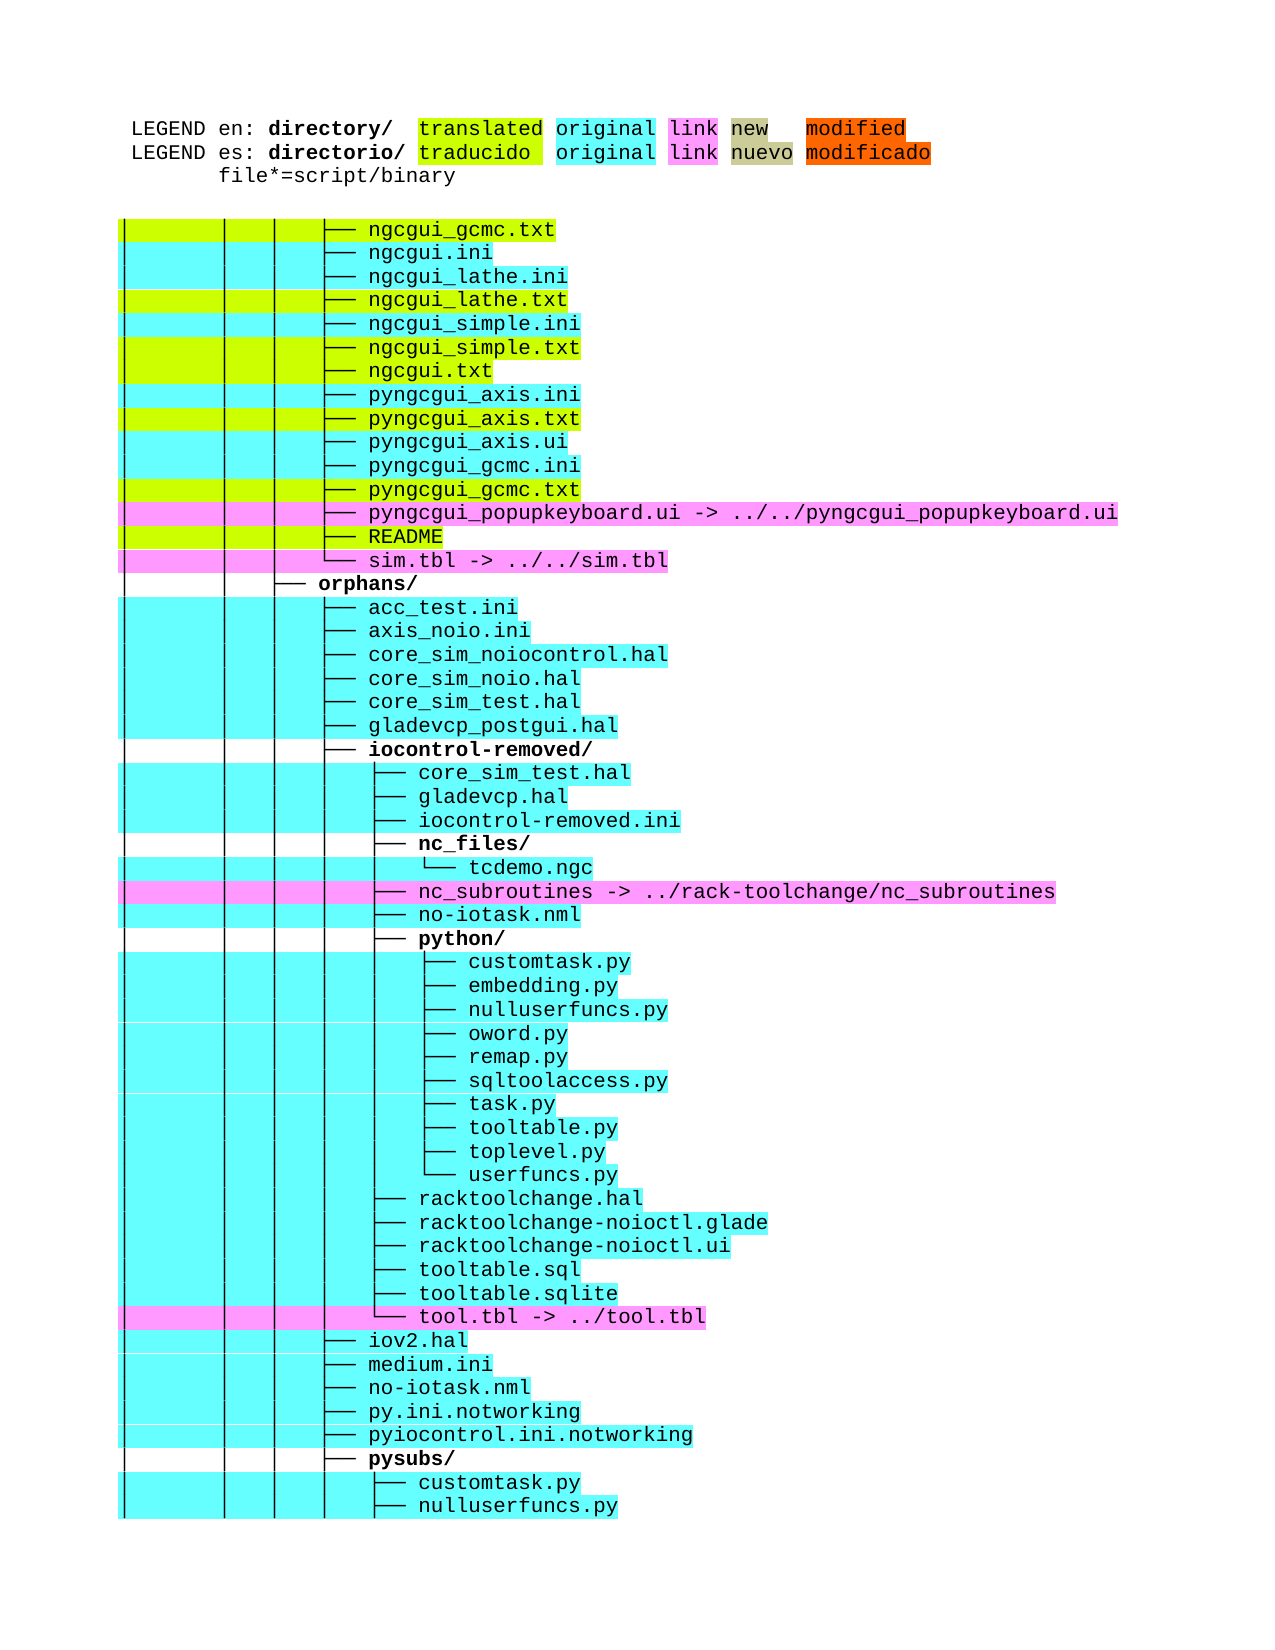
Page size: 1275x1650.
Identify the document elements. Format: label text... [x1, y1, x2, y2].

text │ │ │ ├── iov2.hal [125, 1330, 224, 1353]
text │ │ │ ├── ngcgui_lathe.ini [225, 266, 274, 289]
text │ │ │ ├── ngcgui_simple.txt [125, 337, 224, 360]
text │ │ │ │ ├── tooltable.sql [118, 1259, 1157, 1283]
text │ │ │ ├── pyngcgui_axis.txt [275, 408, 324, 431]
text │ │ │ ├── pyngcgui_gcmc.txt [225, 479, 274, 502]
text │ │ │ ├── core_sim_noio.hal [275, 668, 324, 691]
text │ │ │ │ │ ├── toplevel.py [375, 1141, 424, 1164]
text │ │ │ ├── ngcgui_lathe.txt [118, 289, 1157, 313]
text │ │ ├── orphans/ [118, 573, 1157, 597]
text │ │ │ │ │ ├── toplevel.py [325, 1141, 374, 1164]
text │ │ │ ├── README [325, 526, 1157, 549]
text │ │ │ ├── acc_test.ini [275, 597, 324, 621]
text │ │ │ ├── README [225, 526, 274, 549]
text │ │ │ │ ├── customtask.py [125, 1472, 224, 1495]
text │ │ │ │ └── tool.tbl -> ../tool.tbl [118, 1306, 1157, 1330]
text │ │ │ │ │ ├── embedding.py [118, 975, 1157, 999]
text │ │ │ │ ├── core_sim_test.hal [118, 762, 1157, 786]
text │ │ │ ├── ngcgui_simple.txt [275, 337, 324, 360]
text │ │ │ ├── py.ini.notworking [325, 1401, 1157, 1424]
text │ │ │ │ ├── gladevcp.hal [118, 786, 1157, 810]
text │ │ │ ├── ngcgui_simple.ini [118, 313, 1157, 337]
text │ │ │ ├── py.ini.notworking [225, 1401, 274, 1424]
text │ │ │ │ ├── no-iotask.nml [118, 904, 1157, 928]
text │ │ │ ├── iov2.hal [325, 1330, 1157, 1353]
text │ │ │ │ ├── racktoolchange-noioctl.glade [125, 1212, 224, 1235]
text │ │ │ ├── core_sim_noio.hal [125, 668, 224, 691]
text │ │ │ │ │ ├── toplevel.py [425, 1141, 1157, 1164]
text │ │ │ │ ├── tooltable.sqlite [325, 1283, 374, 1306]
text │ │ │ │ ├── tooltable.sqlite [275, 1283, 324, 1306]
text │ │ │ │ ├── customtask.py [375, 1472, 1157, 1495]
text │ │ │ │ ├── python/ [325, 928, 374, 952]
text │ │ │ │ ├── racktoolchange-noioctl.ui [118, 1235, 1157, 1259]
text │ │ │ │ ├── tooltable.sqlite [375, 1283, 1157, 1306]
text │ │ │ │ ├── racktoolchange-noioctl.glade [225, 1212, 274, 1235]
text │ │ │ ├── pyngcgui_popupkeyboard.ui -> ../../pyngcgui_popupkeyboard.ui [118, 502, 1157, 526]
text │ │ │ ├── iocontrol-removed/ [225, 739, 274, 762]
text │ │ │ ├── acc_test.ini [125, 597, 224, 621]
text │ │ │ ├── iocontrol-removed/ [125, 739, 224, 762]
text │ │ │ │ │ └── tcdemo.ngc [118, 857, 1157, 881]
text │ │ │ ├── README [125, 526, 224, 549]
text │ │ │ │ ├── nc_subroutines -> ../rack-toolchange/nc_subroutines [375, 881, 1157, 904]
text │ │ │ ├── README [275, 526, 324, 549]
text │ │ │ │ ├── nc_files/ [118, 833, 1157, 857]
text │ │ │ ├── pyngcgui_axis.txt [225, 408, 274, 431]
text │ │ │ │ ├── nulluserfuncs.py [118, 1495, 1157, 1519]
text │ │ │ │ │ ├── customtask.py [118, 952, 1157, 975]
text │ │ │ │ ├── tooltable.sqlite [225, 1283, 274, 1306]
text │ │ │ │ │ ├── task.py [118, 1093, 1157, 1117]
text │ │ │ │ │ ├── nulluserfuncs.py [375, 999, 424, 1022]
text │ │ │ │ │ └── userfuncs.py [118, 1164, 1157, 1188]
text │ │ │ ├── gladevcp_postgui.hal [118, 715, 1157, 739]
text │ │ │ ├── iov2.hal [225, 1330, 274, 1353]
text │ │ │ │ ├── nc_subroutines -> ../rack-toolchange/nc_subroutines [125, 881, 224, 904]
text │ │ │ ├── core_sim_noio.hal [325, 668, 1157, 691]
text │ │ │ ├── acc_test.ini [225, 597, 274, 621]
text │ │ │ ├── pyngcgui_gcmc.txt [325, 479, 1157, 502]
text │ │ │ │ ├── racktoolchange.hal [118, 1188, 1157, 1212]
text │ │ │ ├── pyngcgui_axis.ini [118, 384, 1157, 408]
text │ │ │ │ ├── tooltable.sqlite [125, 1283, 224, 1306]
text │ │ │ │ ├── racktoolchange-noioctl.glade [275, 1212, 324, 1235]
text │ │ │ ├── core_sim_noio.hal [225, 668, 274, 691]
text │ │ │ ├── ngcgui.ini [118, 242, 1157, 266]
text │ │ │ │ │ ├── nulluserfuncs.py [425, 999, 1157, 1022]
text │ │ │ │ ├── racktoolchange-noioctl.glade [325, 1212, 374, 1235]
text │ │ │ │ ├── python/ [275, 928, 324, 952]
text │ │ │ │ │ ├── tooltable.py [118, 1117, 1157, 1141]
text │ │ │ │ ├── iocontrol-removed.ini [375, 810, 1157, 833]
text │ │ │ │ │ ├── toplevel.py [225, 1141, 274, 1164]
text │ │ │ │ │ ├── remap.py [118, 1046, 1157, 1070]
text │ │ │ │ │ ├── oword.py [118, 1022, 1157, 1046]
text │ │ │ │ ├── customtask.py [275, 1472, 324, 1495]
text │ │ │ │ ├── racktoolchange-noioctl.glade [375, 1212, 1157, 1235]
text │ │ │ │ ├── python/ [375, 928, 1157, 952]
text │ │ │ ├── pyngcgui_axis.txt [125, 408, 224, 431]
text │ │ │ ├── pyngcgui_gcmc.ini [118, 455, 1157, 479]
text │ │ │ ├── py.ini.notworking [125, 1401, 224, 1424]
text │ │ │ │ │ ├── nulluserfuncs.py [325, 999, 374, 1022]
text │ │ │ ├── ngcgui_lathe.ini [325, 266, 1157, 289]
text │ │ │ │ │ ├── toplevel.py [275, 1141, 324, 1164]
text │ │ │ ├── ngcgui_simple.txt [225, 337, 274, 360]
text │ │ │ │ ├── customtask.py [225, 1472, 274, 1495]
text │ │ │ │ ├── python/ [225, 928, 274, 952]
text │ │ │ │ │ ├── sqltoolaccess.py [275, 1070, 324, 1093]
text │ │ │ ├── ngcgui.txt [118, 360, 1157, 384]
text │ │ │ ├── axis_noio.ini [118, 621, 1157, 644]
text │ │ │ │ │ ├── nulluserfuncs.py [225, 999, 274, 1022]
text │ │ │ └── sim.tbl -> ../../sim.tbl [118, 549, 1157, 573]
text │ │ │ ├── pysubs/ [118, 1448, 1157, 1472]
text │ │ │ │ ├── python/ [125, 928, 224, 952]
text │ │ │ ├── ngcgui_simple.txt [325, 337, 1157, 360]
text │ │ │ │ ├── iocontrol-removed.ini [225, 810, 274, 833]
text │ │ │ │ ├── iocontrol-removed.ini [125, 810, 224, 833]
text │ │ │ │ ├── iocontrol-removed.ini [325, 810, 374, 833]
text │ │ │ │ ├── iocontrol-removed.ini [275, 810, 324, 833]
text │ │ │ ├── iocontrol-removed/ [275, 739, 324, 762]
text │ │ │ ├── pyngcgui_gcmc.txt [275, 479, 324, 502]
text │ │ │ ├── py.ini.notworking [275, 1401, 324, 1424]
text │ │ │ ├── ngcgui_lathe.ini [275, 266, 324, 289]
text │ │ │ ├── pyngcgui_axis.ui [118, 431, 1157, 455]
text │ │ │ │ │ ├── nulluserfuncs.py [125, 999, 224, 1022]
text │ │ │ │ │ ├── sqltoolaccess.py [225, 1070, 274, 1093]
text │ │ │ ├── pyngcgui_axis.txt [325, 408, 1157, 431]
text │ │ │ │ │ ├── toplevel.py [125, 1141, 224, 1164]
text │ │ │ ├── core_sim_noiocontrol.hal [118, 644, 1157, 668]
text │ │ │ │ │ ├── sqltoolaccess.py [375, 1070, 424, 1093]
text │ │ │ │ ├── customtask.py [325, 1472, 374, 1495]
text │ │ │ ├── medium.ini [118, 1353, 1157, 1377]
text │ │ │ │ │ ├── sqltoolaccess.py [425, 1070, 1157, 1093]
text │ │ │ ├── core_sim_test.hal [118, 691, 1157, 715]
text │ │ │ │ │ ├── nulluserfuncs.py [275, 999, 324, 1022]
text │ │ │ │ │ ├── sqltoolaccess.py [125, 1070, 224, 1093]
text │ │ │ ├── pyngcgui_gcmc.txt [125, 479, 224, 502]
text │ │ │ ├── no-iotask.nml [118, 1377, 1157, 1401]
text │ │ │ ├── iov2.hal [275, 1330, 324, 1353]
text │ │ │ ├── pyiocontrol.ini.notworking [118, 1424, 1157, 1448]
text │ │ │ ├── acc_test.ini [325, 597, 1157, 621]
text │ │ │ ├── iocontrol-removed/ [325, 739, 1157, 762]
text │ │ │ ├── ngcgui_gcmc.txt [118, 218, 1157, 242]
text │ │ │ │ │ ├── sqltoolaccess.py [325, 1070, 374, 1093]
text │ │ │ ├── ngcgui_lathe.ini [125, 266, 224, 289]
